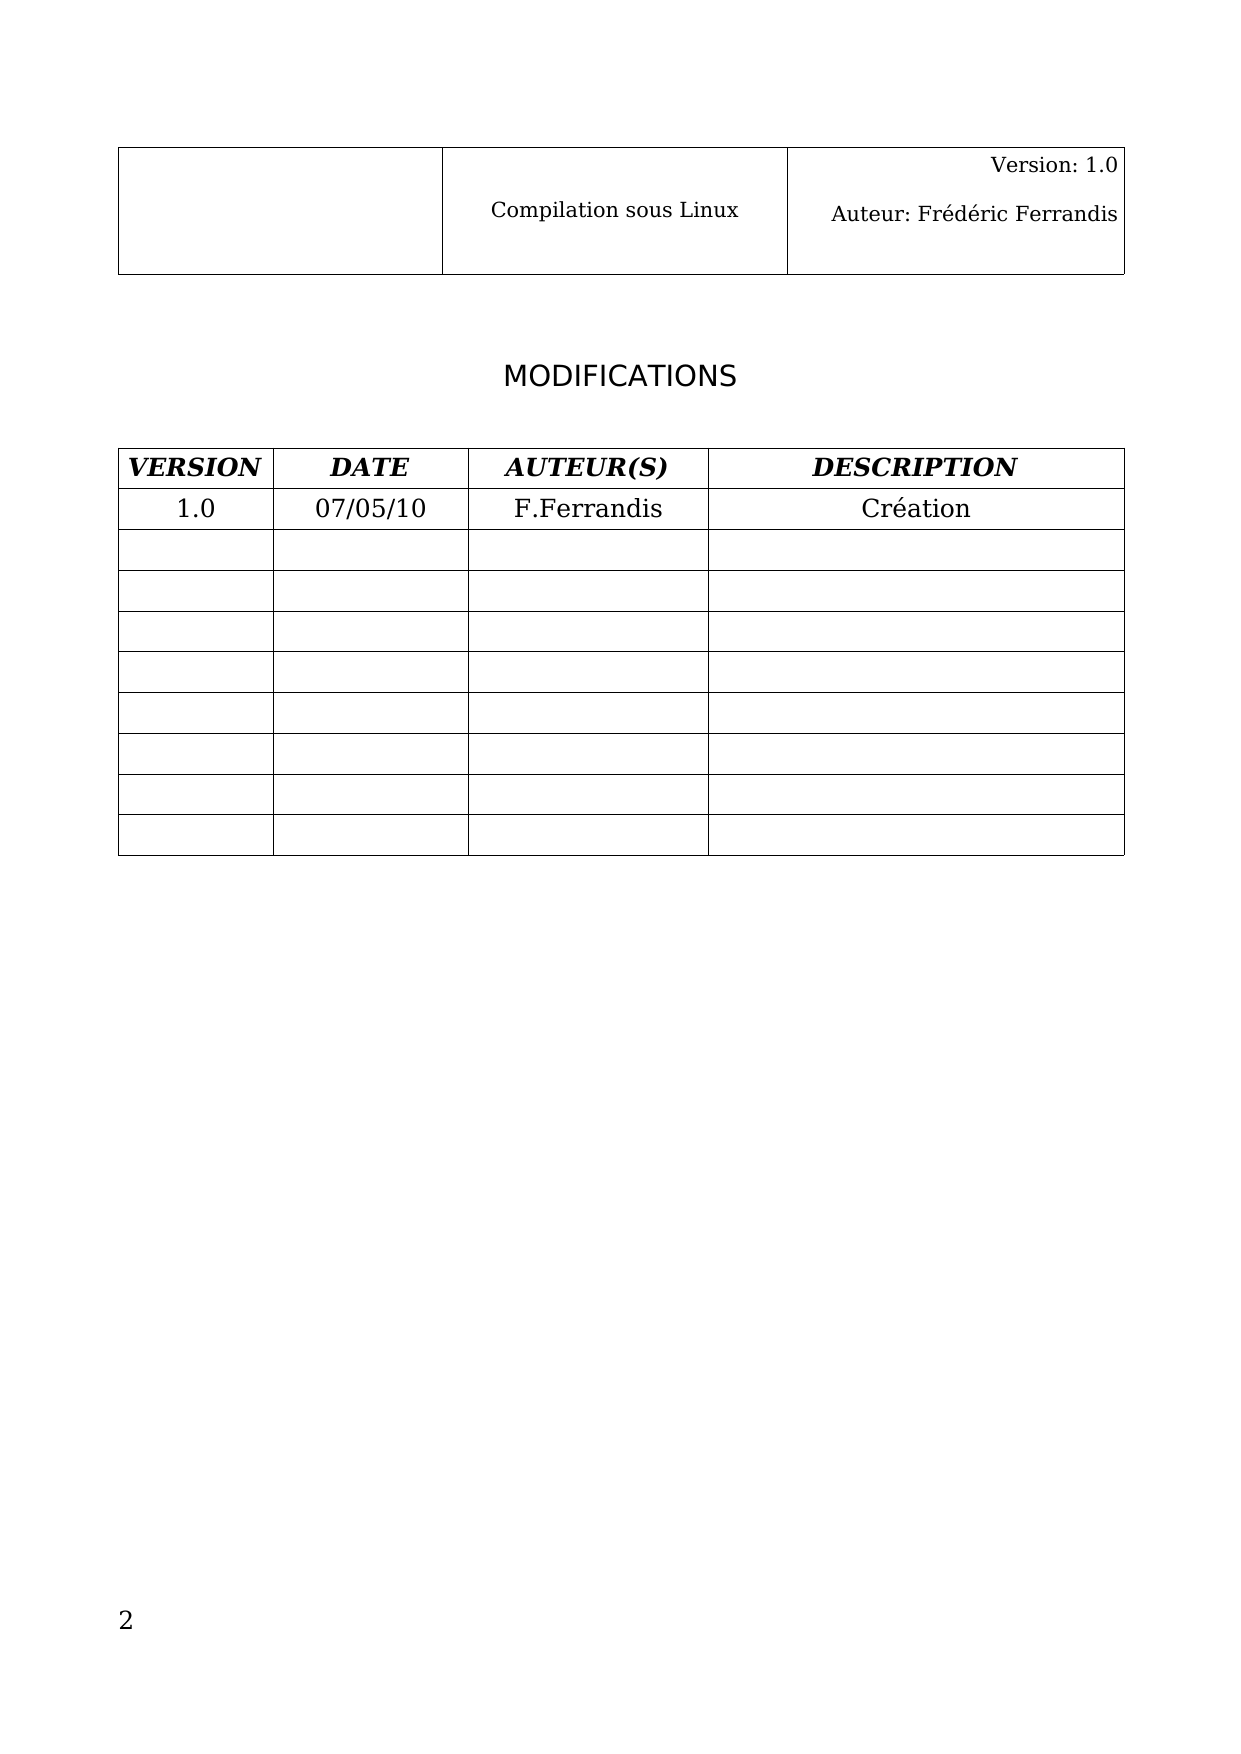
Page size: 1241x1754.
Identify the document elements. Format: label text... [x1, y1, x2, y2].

text MODIFICATIONS [118, 359, 1122, 393]
table_cell [274, 571, 468, 611]
table_cell [709, 775, 1124, 814]
table_cell [274, 734, 468, 773]
table_cell Création [709, 489, 1124, 529]
table_cell [709, 612, 1124, 651]
table_header DATE [274, 449, 468, 488]
table_cell [469, 571, 708, 611]
table_cell [119, 530, 273, 570]
table_cell [274, 775, 468, 814]
table_cell [469, 652, 708, 692]
table_cell [469, 815, 708, 855]
table_cell [119, 693, 273, 733]
table_header AUTEUR(S) [469, 449, 708, 488]
table_cell [119, 775, 273, 814]
table_cell [274, 693, 468, 733]
table_cell [709, 734, 1124, 773]
table_cell [119, 612, 273, 651]
table_cell [119, 571, 273, 611]
table_header DESCRIPTION [709, 449, 1124, 488]
table_cell [709, 530, 1124, 570]
table_cell [469, 693, 708, 733]
table_cell [469, 530, 708, 570]
table_cell [119, 734, 273, 773]
table_cell F.Ferrandis [469, 489, 708, 529]
table_cell [274, 612, 468, 651]
table_cell [119, 652, 273, 692]
table_cell [469, 775, 708, 814]
table_cell [469, 734, 708, 773]
table_cell 05/07/10 [274, 489, 468, 529]
table_cell [709, 652, 1124, 692]
table_cell [274, 652, 468, 692]
table_cell [119, 815, 273, 855]
table_cell [274, 530, 468, 570]
table_header VERSION [119, 449, 273, 488]
table_cell 1.0 [119, 489, 273, 529]
table_cell [709, 815, 1124, 855]
table_cell [709, 571, 1124, 611]
table_cell [709, 693, 1124, 733]
table_cell [469, 612, 708, 651]
table_cell [274, 815, 468, 855]
